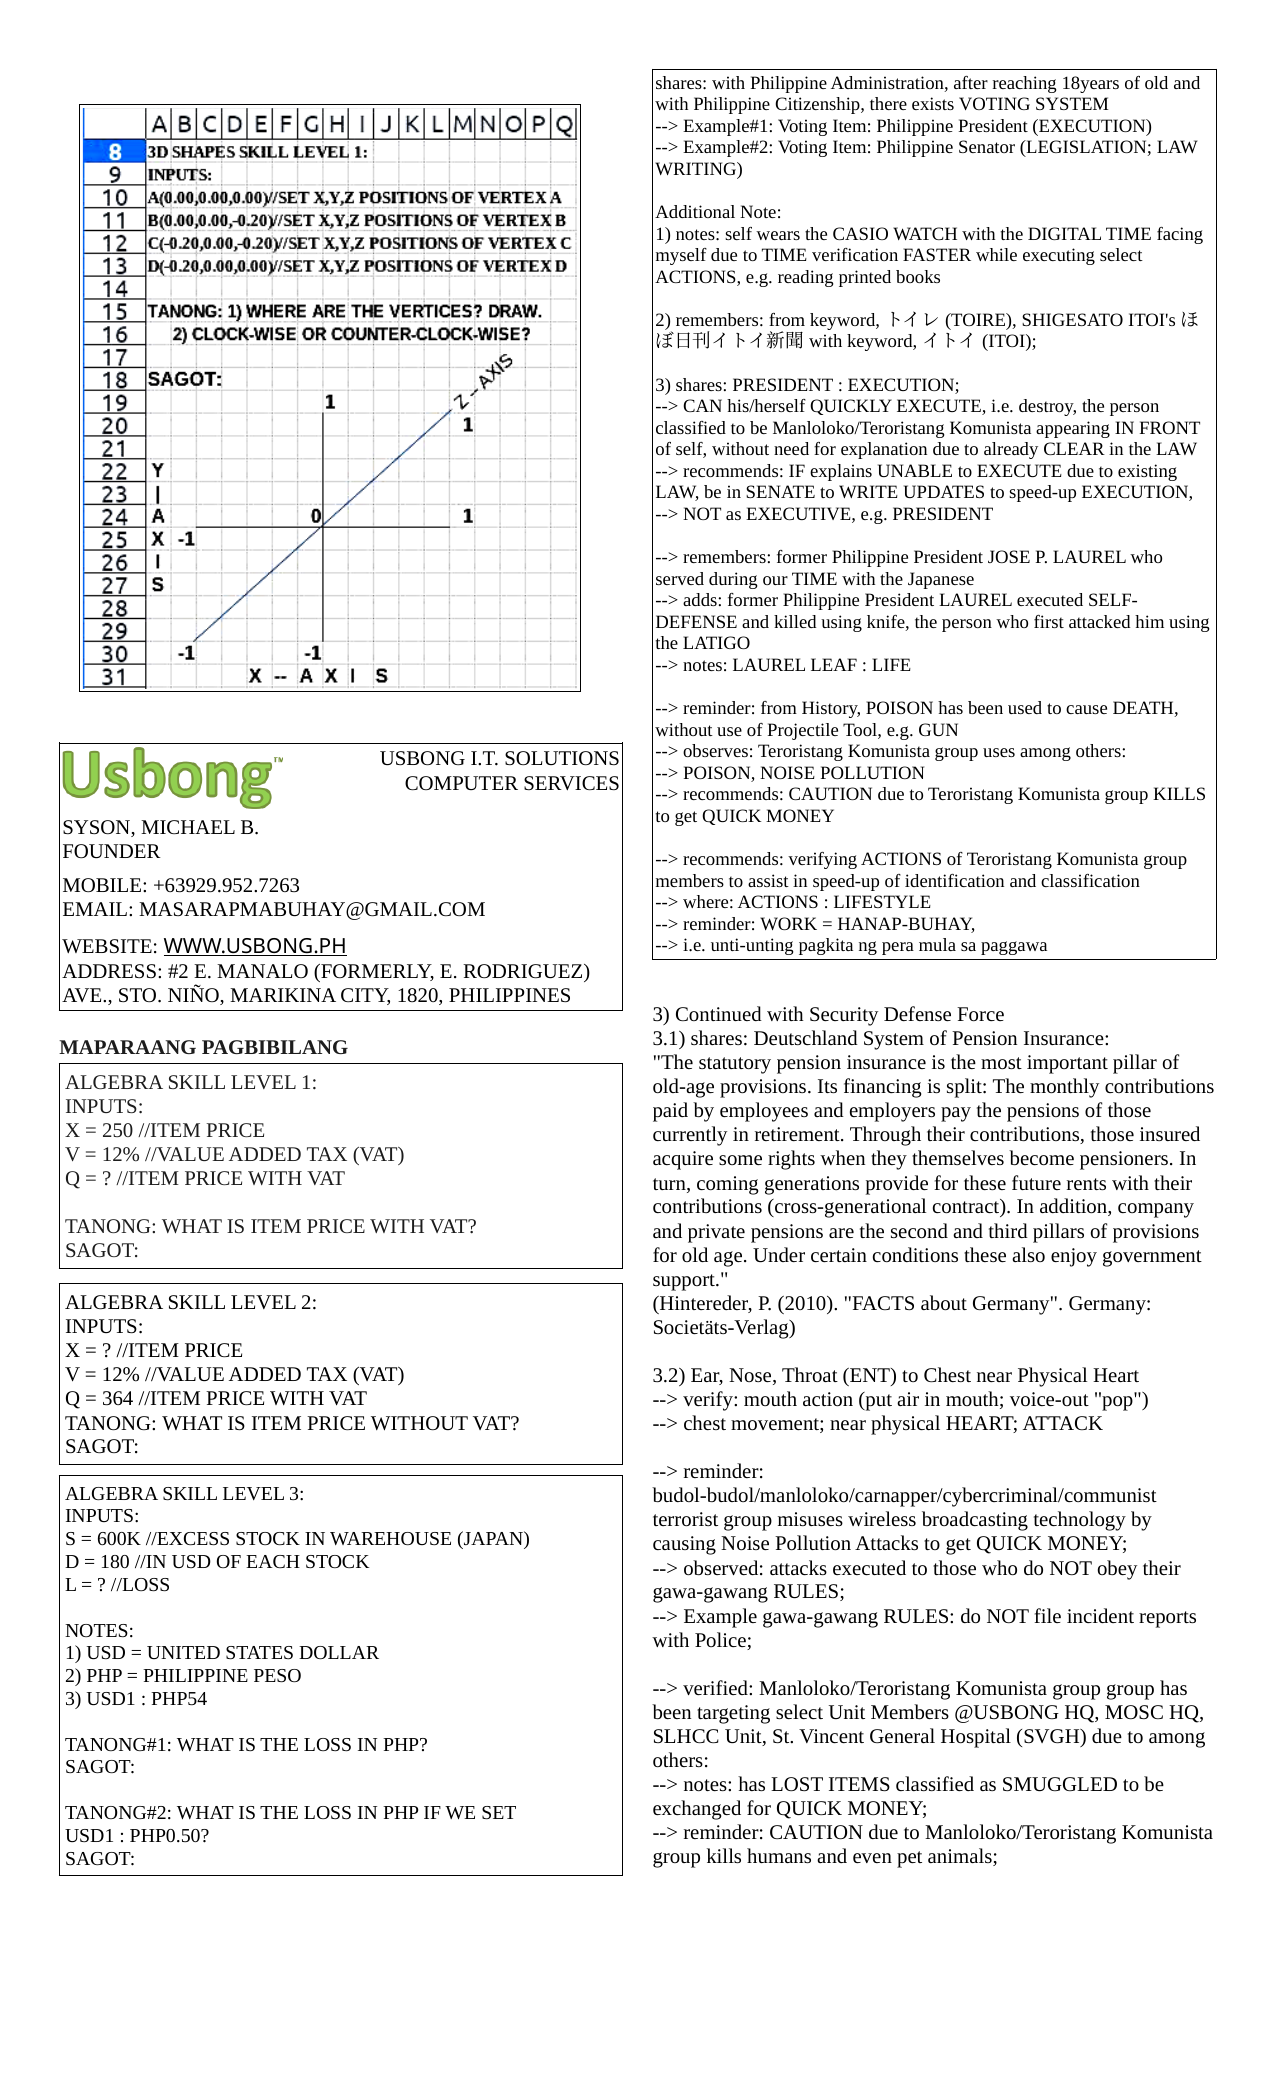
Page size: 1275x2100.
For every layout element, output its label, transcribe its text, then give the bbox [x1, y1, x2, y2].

text --> verified: Manloloko/Teroristang Komunista group group has been targeting select Unit Members @USBONG HQ, MOSC HQ, SLHCC Unit, St. Vincent General Hospital (SVGH) due to among others: [652, 1676, 1216, 1772]
text --> reminder: CAUTION due to Manloloko/Teroristang Komunista group kills humans and even pet animals; [652, 1820, 1216, 1868]
table_header ALGEBRA SKILL LEVEL 1: INPUTS: X = 250 //ITEM PRICE V = 12% //VALUE ADDED TAX (VAT) Q = ? //ITEM PRICE WITH VAT TANONG: WHAT IS ITEM PRICE WITH VAT? SAGOT: [60, 1064, 622, 1268]
text --> observed: attacks executed to those who do NOT obey their gawa-gawang RULES; [652, 1555, 1216, 1603]
picture [82, 108, 578, 689]
text --> Example gawa-gawang RULES: do NOT file incident reports with Police; [652, 1603, 1216, 1652]
picture [62, 747, 283, 809]
text "The statutory pension insurance is the most important pillar of old-age provisions. Its financing is split: The monthly contributions paid by employees and employers pay the pensions of those currently in retirement. Through their contributions, those insured acquire some rights when they themselves become pensioners. In turn, coming generations provide for these future rents with their contributions (cross-generational contract). In addition, company and private pensions are the second and third pillars of provisions for old age. Under certain conditions these also enjoy government support." [652, 1050, 1216, 1291]
text --> verify: mouth action (put air in mouth; voice-out "pop") [652, 1387, 1216, 1411]
text (Hintereder, P. (2010). "FACTS about Germany". Germany: Societäts-Verlag) [652, 1291, 1216, 1339]
text --> notes: has LOST ITEMS classified as SMUGGLED to be exchanged for QUICK MONEY; [652, 1772, 1216, 1820]
text --> reminder: budol-budol/manloloko/carnapper/cybercriminal/communist terrorist group misuses wireless broadcasting technology by causing Noise Pollution Attacks to get QUICK MONEY; [652, 1459, 1216, 1555]
table_header shares: with Philippine Administration, after reaching 18years of old and with Philippine Citizenship, there exists VOTING SYSTEM --> Example#1: Voting Item: Philippine President (EXECUTION) --> Example#2: Voting Item: Philippine Senator (LEGISLATION; LAW WRITING) Additional Note: 1) notes: self wears the CASIO WATCH with the DIGITAL TIME facing myself due to TIME verification FASTER while executing select ACTIONS, e.g. reading printed books 2) remembers: from keyword, トイレ (TOIRE), SHIGESATO ITOI's ほぼ日刊イトイ新聞 with keyword, イトイ (ITOI); 3) shares: PRESIDENT : EXECUTION; --> CAN his/herself QUICKLY EXECUTE, i.e. destroy, the person classified to be Manloloko/Teroristang Komunista appearing IN FRONT of self, without need for explanation due to already CLEAR in the LAW --> recommends: IF explains UNABLE to EXECUTE due to existing LAW, be in SENATE to WRITE UPDATES to speed-up EXECUTION, --> NOT as EXECUTIVE, e.g. PRESIDENT --> remembers: former Philippine President JOSE P. LAUREL who served during our TIME with the Japanese --> adds: former Philippine President LAUREL executed SELF-DEFENSE and killed using knife, the person who first attacked him using the LATIGO --> notes: LAUREL LEAF : LIFE --> reminder: from History, POISON has been used to cause DEATH, without use of Projectile Tool, e.g. GUN --> observes: Teroristang Komunista group uses among others: --> POISON, NOISE POLLUTION --> recommends: CAUTION due to Teroristang Komunista group KILLS to get QUICK MONEY --> recommends: verifying ACTIONS of Teroristang Komunista group members to assist in speed-up of identification and classification --> where: ACTIONS : LIFESTYLE --> reminder: WORK = HANAP-BUHAY, --> i.e. unti-unting pagkita ng pera mula sa paggawa [653, 70, 1216, 959]
text --> chest movement; near physical HEART; ATTACK [652, 1411, 1216, 1435]
text MAPARAANG PAGBIBILANG [59, 1035, 623, 1059]
text 3.2) Ear, Nose, Throat (ENT) to Chest near Physical Heart [652, 1363, 1216, 1387]
table_header USBONG I.T. SOLUTIONS COMPUTER SERVICES SYSON, MICHAEL B. FOUNDER MOBILE: +63929.952.7263 EMAIL: MASARAPMABUHAY@GMAIL.COM WEBSITE: WWW.USBONG.PH ADDRESS: #2 E. MANALO (FORMERLY, E. RODRIGUEZ) AVE., STO. NIÑO, MARIKINA CITY, 1820, PHILIPPINES [60, 744, 622, 1010]
table_header ALGEBRA SKILL LEVEL 3: INPUTS: S = 600K //EXCESS STOCK IN WAREHOUSE (JAPAN) D = 180 //IN USD OF EACH STOCK L = ? //LOSS NOTES: 1) USD = UNITED STATES DOLLAR 2) PHP = PHILIPPINE PESO 3) USD1 : PHP54 TANONG#1: WHAT IS THE LOSS IN PHP? SAGOT: TANONG#2: WHAT IS THE LOSS IN PHP IF WE SET USD1 : PHP0.50? SAGOT: [60, 1476, 622, 1875]
text 3) Continued with Security Defense Force [652, 1002, 1216, 1026]
text 3.1) shares: Deutschland System of Pension Insurance: [652, 1026, 1216, 1050]
table_header ALGEBRA SKILL LEVEL 2: INPUTS: X = ? //ITEM PRICE V = 12% //VALUE ADDED TAX (VAT) Q = 364 //ITEM PRICE WITH VAT TANONG: WHAT IS ITEM PRICE WITHOUT VAT? SAGOT: [60, 1284, 622, 1464]
